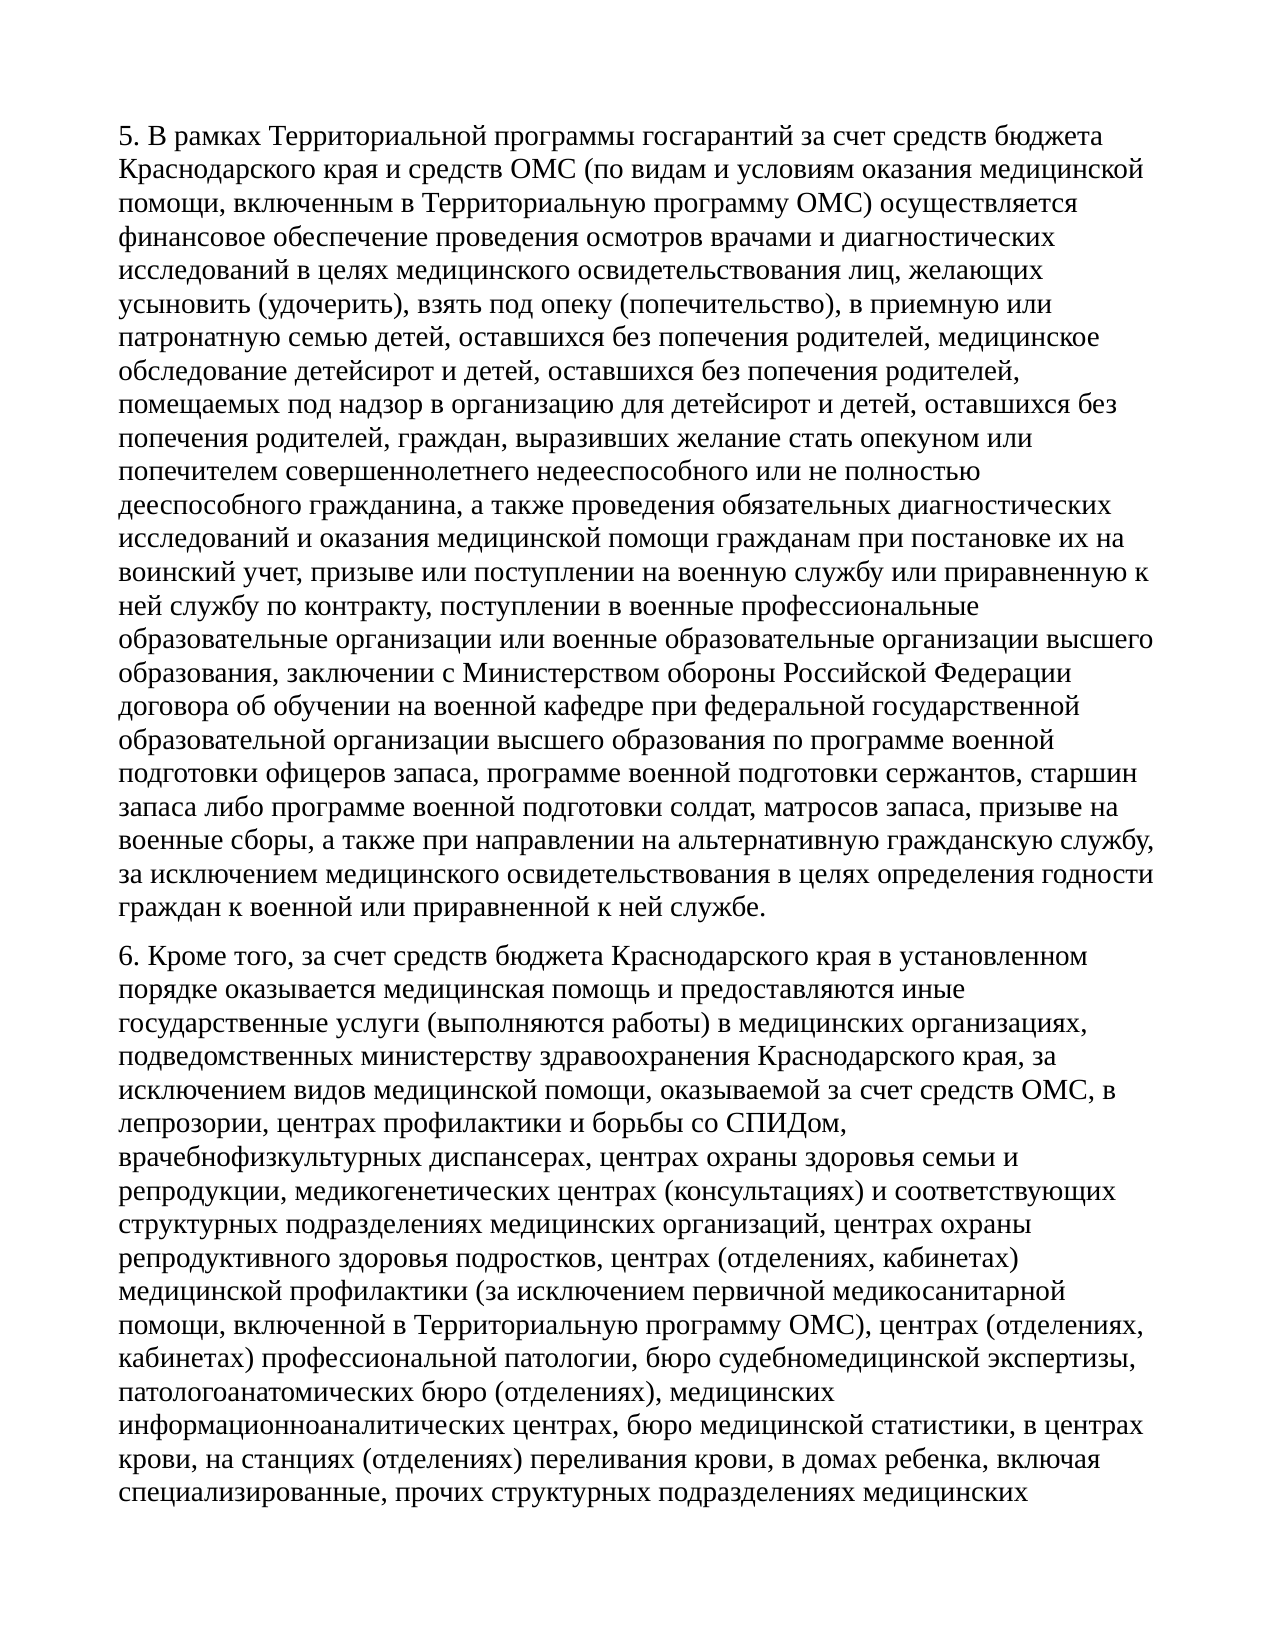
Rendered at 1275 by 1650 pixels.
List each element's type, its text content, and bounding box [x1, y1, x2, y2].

text 6. Кроме того, за счет средств бюджета Краснодарского края в установленном порядке оказывается медицинская помощь и предоставляются иные государственные услуги (выполняются работы) в медицинских организациях, подведомственных министерству здравоохранения Краснодарского края, за исключением видов медицинской помощи, оказываемой за счет средств ОМС, в лепрозории, центрах профилактики и борьбы со СПИДом, врачебнофизкультурных диспансерах, центрах охраны здоровья семьи и репродукции, медикогенетических центрах (консультациях) и соответствующих структурных подразделениях медицинских организаций, центрах охраны репродуктивного здоровья подростков, центрах (отделениях, кабинетах) медицинской профилактики (за исключением первичной медикосанитарной помощи, включенной в Территориальную программу ОМС), центрах (отделениях, кабинетах) профессиональной патологии, бюро судебномедицинской экспертизы, патологоанатомических бюро (отделениях), медицинских информационноаналитических центрах, бюро медицинской статистики, в центрах крови, на станциях (отделениях) переливания крови, в домах ребенка, включая специализированные, прочих структурных подразделениях медицинских [118, 938, 1157, 1508]
text 5. В рамках Территориальной программы госгарантий за счет средств бюджета Краснодарского края и средств ОМС (по видам и условиям оказания медицинской помощи, включенным в Территориальную программу ОМС) осуществляется финансовое обеспечение проведения осмотров врачами и диагностических исследований в целях медицинского освидетельствования лиц, желающих усыновить (удочерить), взять под опеку (попечительство), в приемную или патронатную семью детей, оставшихся без попечения родителей, медицинское обследование детейсирот и детей, оставшихся без попечения родителей, помещаемых под надзор в организацию для детейсирот и детей, оставшихся без попечения родителей, граждан, выразивших желание стать опекуном или попечителем совершеннолетнего недееспособного или не полностью дееспособного гражданина, а также проведения обязательных диагностических исследований и оказания медицинской помощи гражданам при постановке их на воинский учет, призыве или поступлении на военную службу или приравненную к ней службу по контракту, поступлении в военные профессиональные образовательные организации или военные образовательные организации высшего образования, заключении с Министерством обороны Российской Федерации договора об обучении на военной кафедре при федеральной государственной образовательной организации высшего образования по программе военной подготовки офицеров запаса, программе военной подготовки сержантов, старшин запаса либо программе военной подготовки солдат, матросов запаса, призыве на военные сборы, а также при направлении на альтернативную гражданскую службу, за исключением медицинского освидетельствования в целях определения годности граждан к военной или приравненной к ней службе. [118, 118, 1157, 923]
